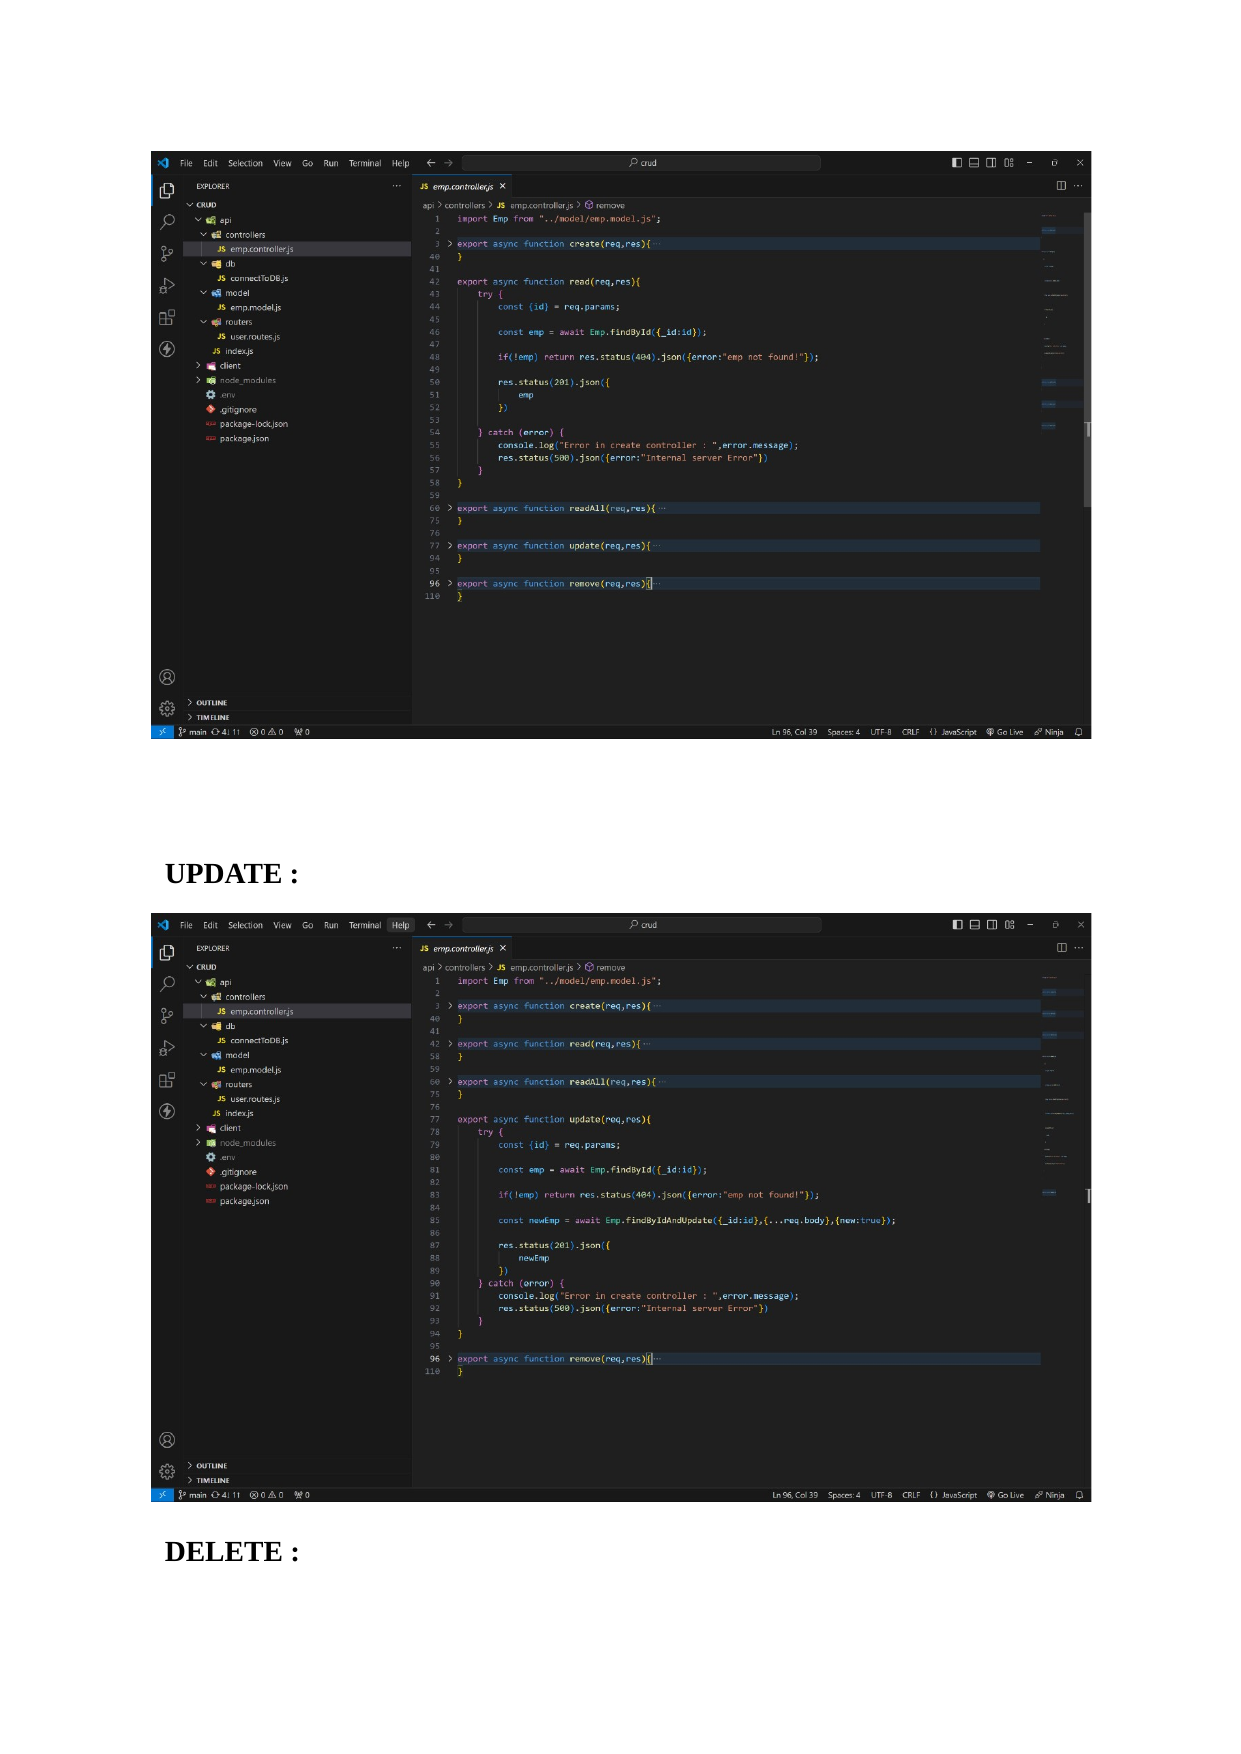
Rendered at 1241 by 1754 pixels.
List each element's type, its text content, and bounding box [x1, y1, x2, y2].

text DELETE : [150, 1534, 1097, 1568]
text UPDATE : [150, 856, 1097, 889]
picture [151, 151, 1092, 739]
picture [151, 913, 1092, 1502]
